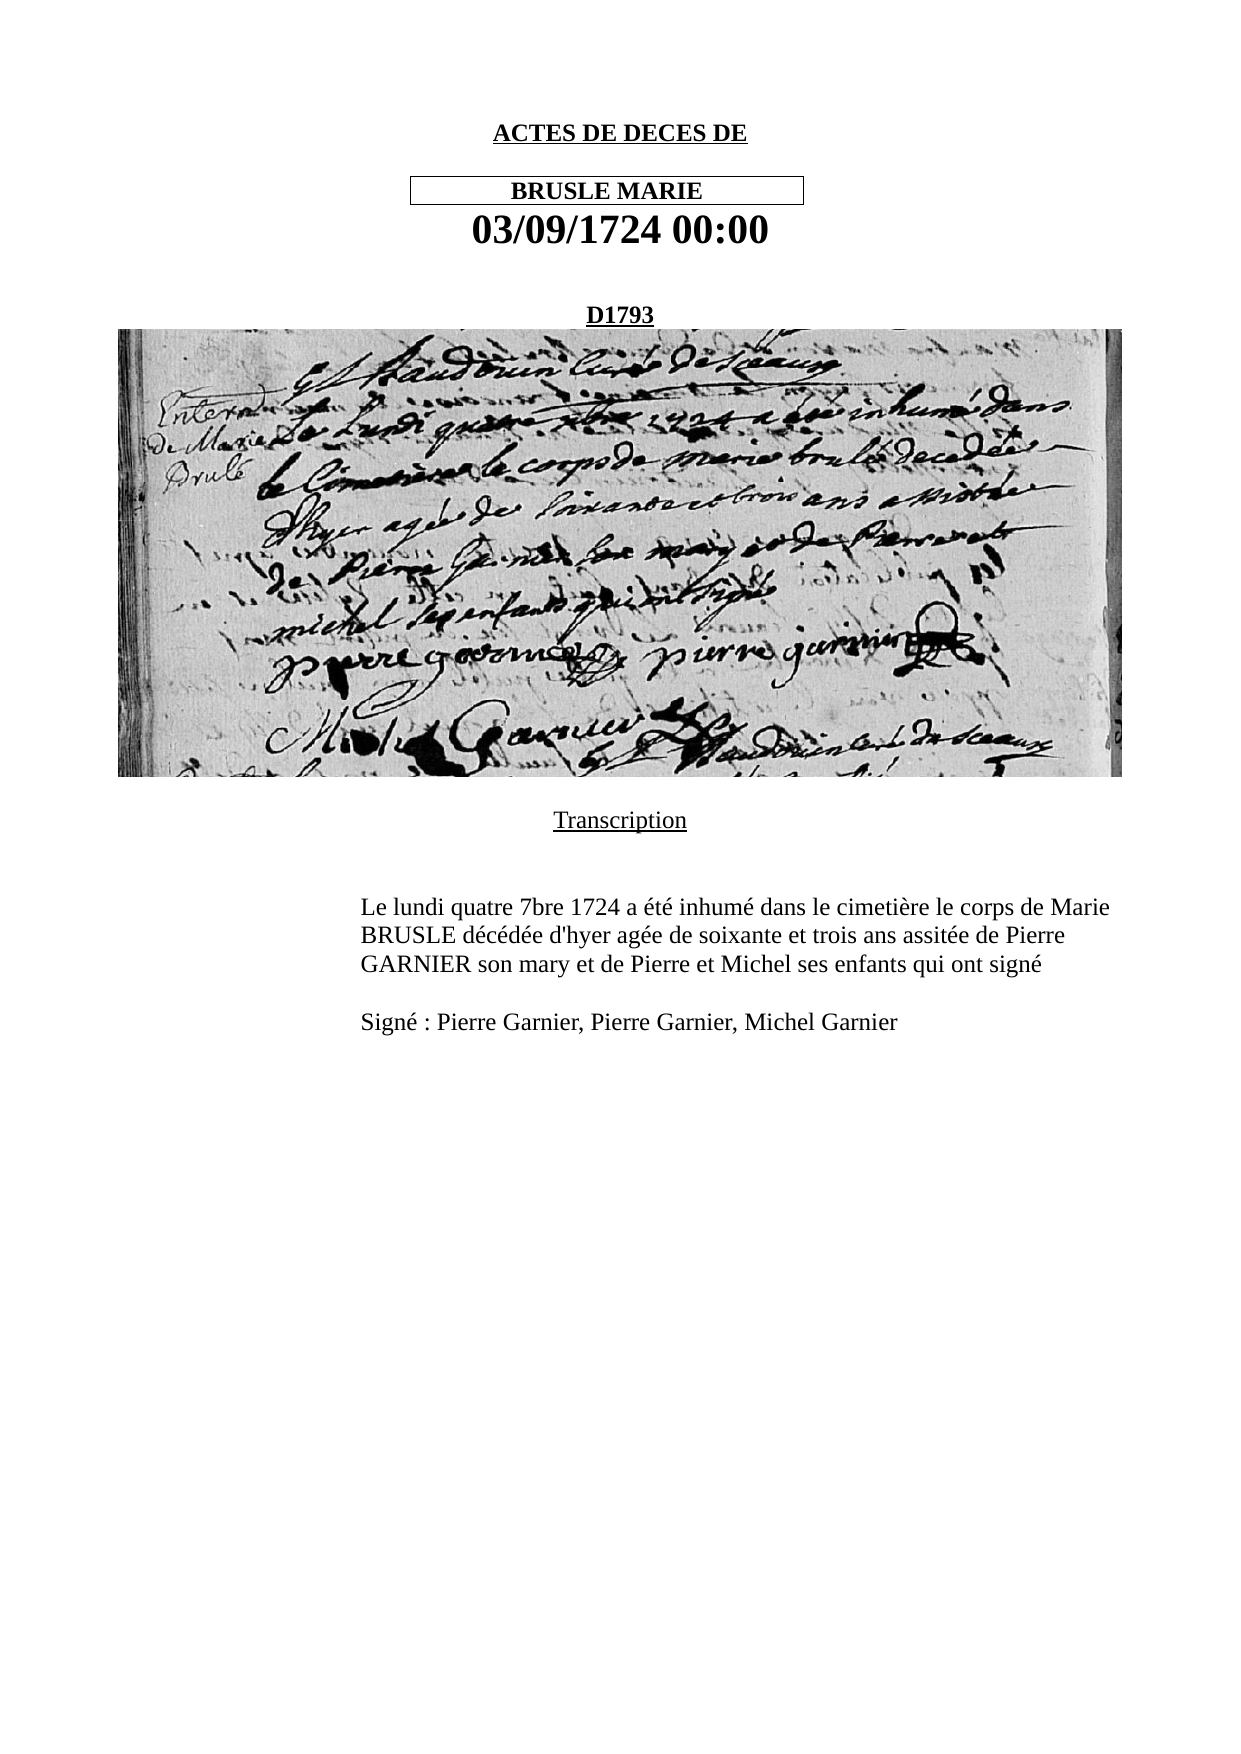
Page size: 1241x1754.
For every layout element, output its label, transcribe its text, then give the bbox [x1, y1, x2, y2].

text ACTES DE DECES DE [118, 118, 1122, 147]
picture [118, 329, 1122, 777]
text Le lundi quatre 7bre 1724 a été inhumé dans le cimetière le corps de Marie BRUSLE décédée d'hyer agée de soixante et trois ans assitée de Pierre GARNIER son mary et de Pierre et Michel ses enfants qui ont signé [360, 892, 1122, 978]
text Transcription [118, 805, 1122, 834]
text Signé : Pierre Garnier, Pierre Garnier, Michel Garnier [360, 1007, 1122, 1035]
text D1793 [118, 300, 1122, 329]
text 03/09/1724 00:00 [118, 204, 1122, 252]
text BRUSLE MARIE [411, 177, 803, 204]
